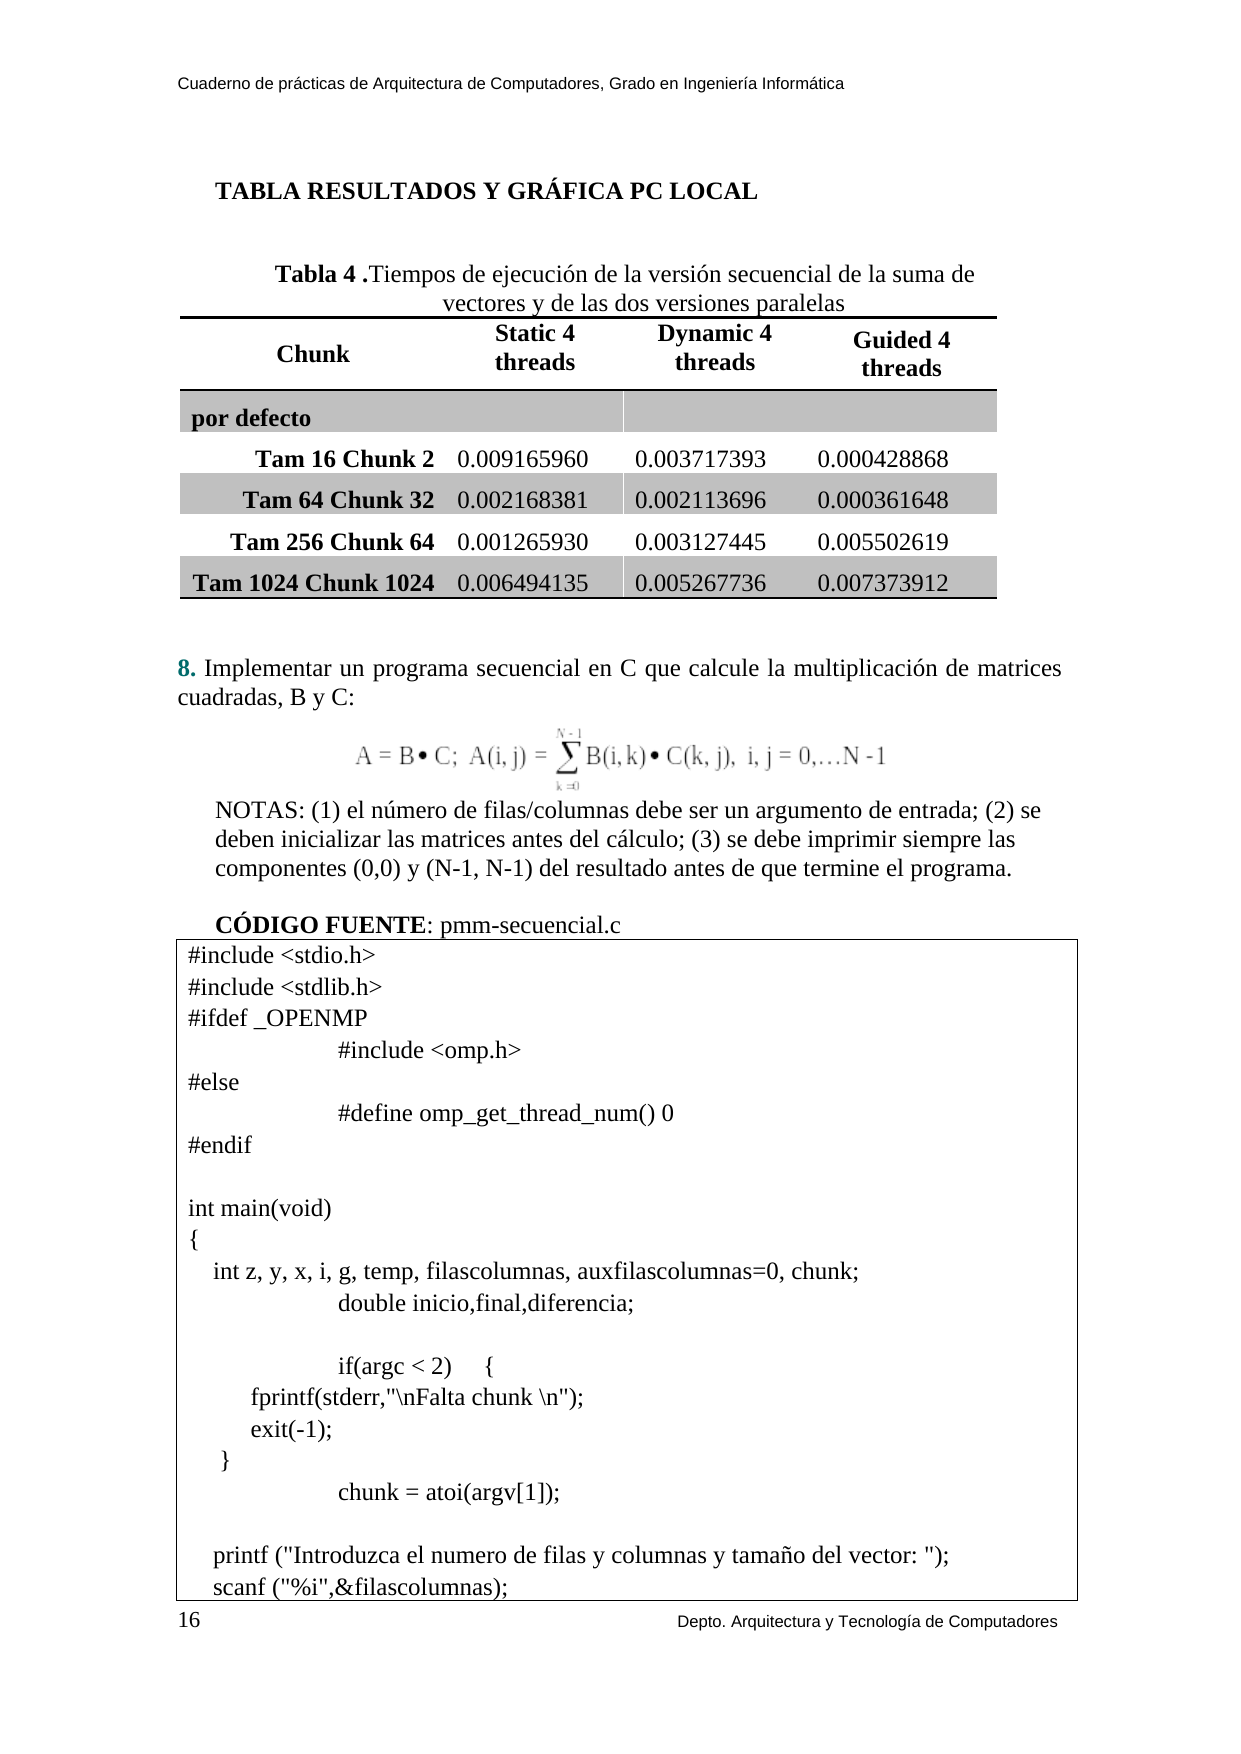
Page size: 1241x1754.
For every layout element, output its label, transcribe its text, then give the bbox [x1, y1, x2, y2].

table_cell 0.000361648 [806, 473, 997, 514]
table_header Dynamic 4 threads [624, 319, 806, 388]
table_cell [446, 391, 623, 432]
table_cell 0.003127445 [624, 514, 806, 556]
table_cell [624, 391, 806, 432]
table_header Chunk [180, 319, 446, 388]
table_cell 0.005267736 [624, 556, 806, 597]
text CÓDIGO FUENTE: pmm-secuencial.c [215, 911, 1063, 939]
table_cell [177, 316, 998, 599]
table_header #include <stdio.h> #include <stdlib.h> #ifdef _OPENMP #include <omp.h> #else #define omp_get_thread_num() 0 #endif int main(void) { int z, y, x, i, g, temp, filascolumnas, auxfilascolumnas=0, chunk; double inicio,final,diferencia; if(argc < 2) { fprintf(stderr,"\nFalta chunk \n"); exit(-1); } chunk = atoi(argv[1]); printf ("Introduzca el numero de filas y columnas y tamaño del vector: "); scanf ("%i",&filascolumnas); [177, 940, 1077, 1600]
table_cell Tam 1024 Chunk 1024 [180, 556, 446, 597]
text NOTAS: (1) el número de filas/columnas debe ser un argumento de entrada; (2) se deben inicializar las matrices antes del cálculo; (3) se debe imprimir siempre las componentes (0,0) y (N-1, N-1) del resultado antes de que termine el programa. [215, 796, 1063, 882]
table_cell 0.006494135 [446, 556, 623, 597]
table_cell Tam 16 Chunk 2 [180, 432, 446, 473]
table_cell por defecto [180, 391, 446, 432]
table_cell 0.009165960 [446, 432, 623, 473]
table_cell 0.000428868 [806, 432, 997, 473]
table_header Guided 4 threads [806, 319, 997, 388]
table_cell 0.002113696 [624, 473, 806, 514]
table_cell 0.001265930 [446, 514, 623, 556]
table_header Tiempos de ejecución de la versión secuencial de la suma de vectores y de las dos versiones paralelas [177, 234, 998, 316]
table_cell 0.003717393 [624, 432, 806, 473]
table_header Static 4 threads [446, 319, 623, 388]
text TABLA RESULTADOS Y GRÁFICA PC LOCAL [215, 176, 1063, 205]
table_cell 0.005502619 [806, 514, 997, 556]
table_cell 0.007373912 [806, 556, 997, 597]
table_cell 0.002168381 [446, 473, 623, 514]
table_cell [806, 391, 997, 432]
list 8. Implementar un programa secuencial en C que calcule la multiplicación de matrices cuadradas, B y C: [177, 653, 1063, 710]
table_cell Tam 64 Chunk 32 [180, 473, 446, 514]
table_cell Tam 256 Chunk 64 [180, 514, 446, 556]
